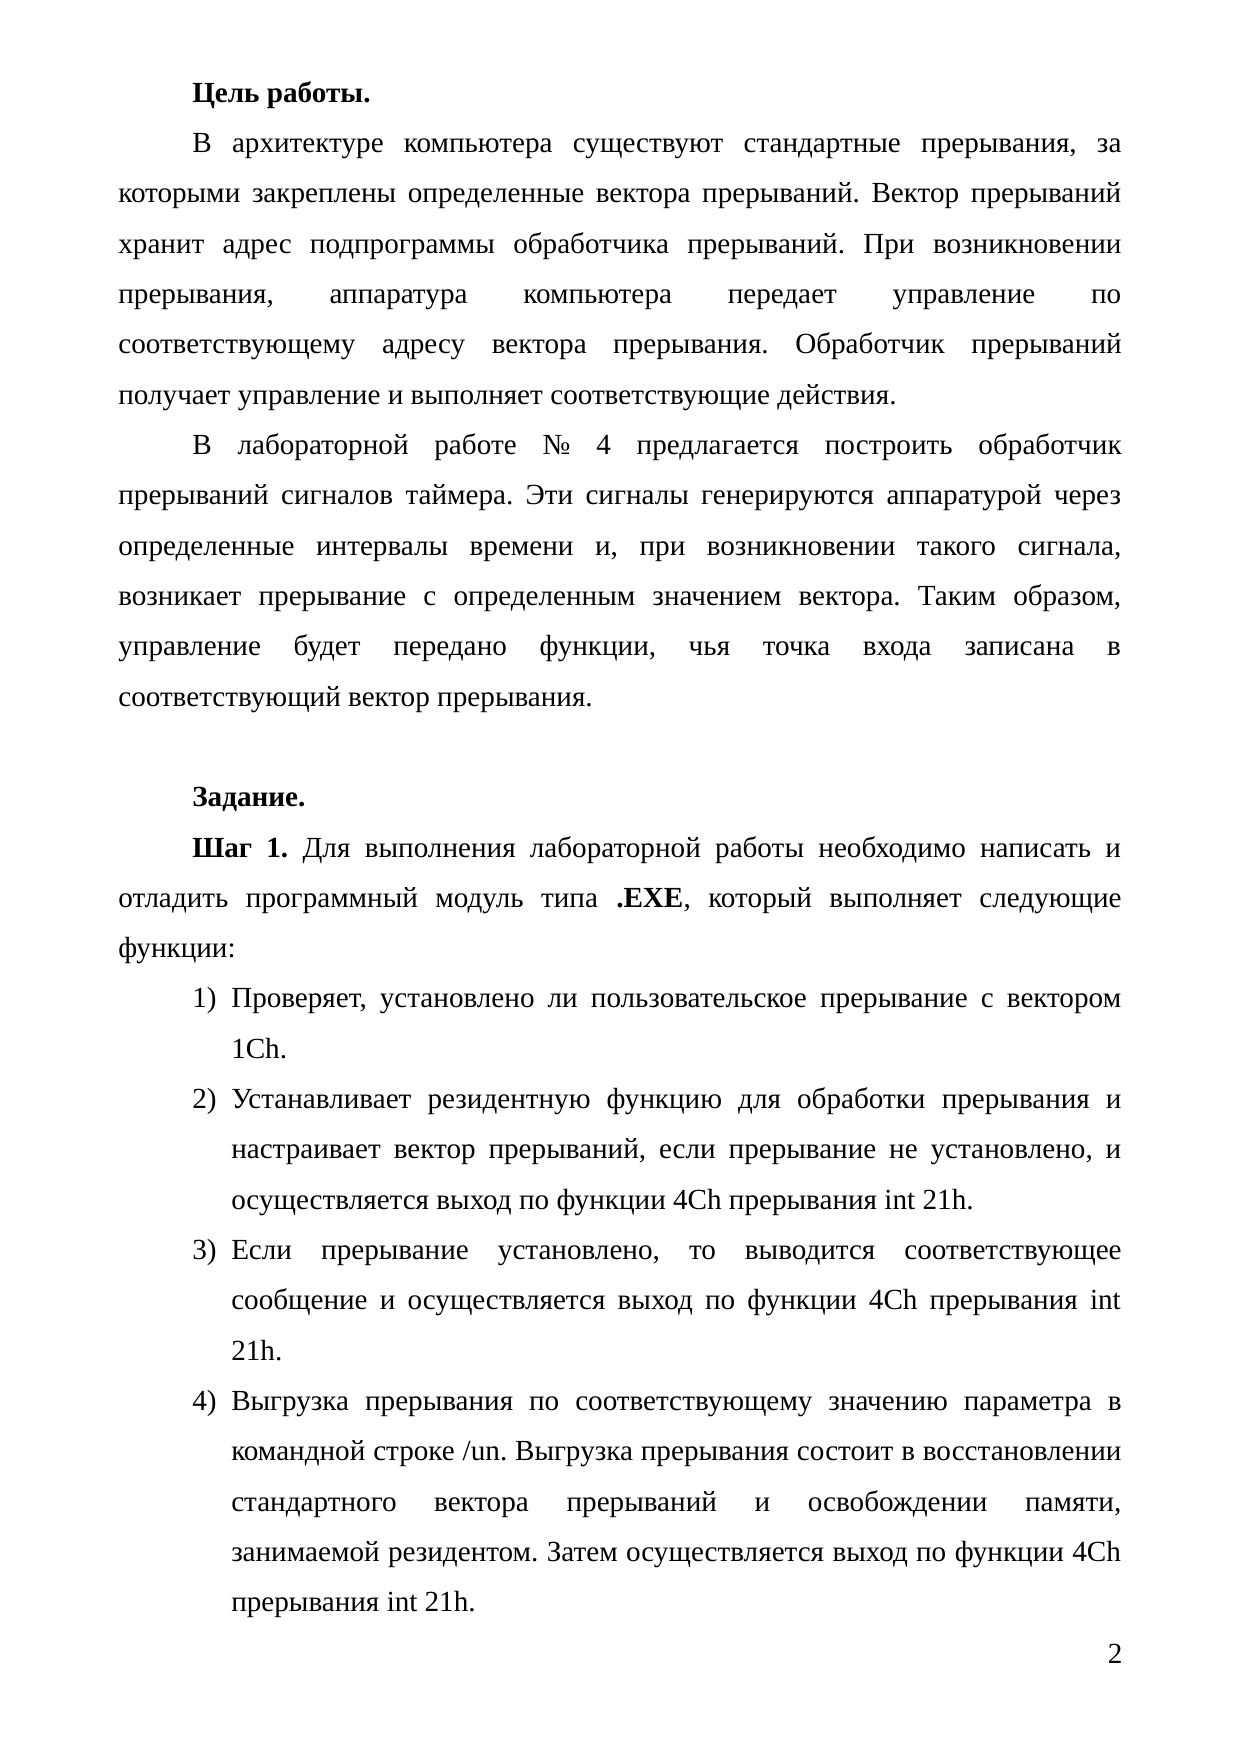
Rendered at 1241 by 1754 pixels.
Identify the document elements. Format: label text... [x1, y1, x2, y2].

list Выгрузка прерывания по соответствующему значению параметра в командной строке /un. Выгрузка прерывания состоит в восстановлении стандартного вектора прерываний и освобождении памяти, занимаемой резидентом. Затем осуществляется выход по функции 4Сh прерывания int 21h. [192, 1383, 1122, 1618]
text В лабораторной работе № 4 предлагается построить обработчик прерываний сигналов таймера. Эти сигналы генерируются аппаратурой через определенные интервалы времени и, при возникновении такого сигнала, возникает прерывание с определенным значением вектора. Таким образом, управление будет передано функции, чья точка входа записана в соответствующий вектор прерывания. [118, 427, 1122, 712]
subtitle Цель работы. [118, 75, 1122, 108]
list Если прерывание установлено, то выводится соответствующее сообщение и осуществляется выход по функции 4Сh прерывания int 21h. [192, 1232, 1122, 1366]
text Шаг 1. Для выполнения лабораторной работы необходимо написать и отладить программный модуль типа .ЕХЕ, который выполняет следующие функции: [118, 830, 1122, 964]
list Устанавливает резидентную функцию для обработки прерывания и настраивает вектор прерываний, если прерывание не установлено, и осуществляется выход по функции 4Сh прерывания int 21h. [192, 1081, 1122, 1215]
subtitle Задание. [118, 779, 1122, 813]
list Проверяет, установлено ли пользовательское прерывание с вектором 1Сh. [192, 981, 1122, 1064]
text В архитектуре компьютера существуют стандартные прерывания, за которыми закреплены определенные вектора прерываний. Вектор прерываний хранит адрес подпрограммы обработчика прерываний. При возникновении прерывания, аппаратура компьютера передает управление по соответствующему адресу вектора прерывания. Обработчик прерываний получает управление и выполняет соответствующие действия. [118, 125, 1122, 410]
